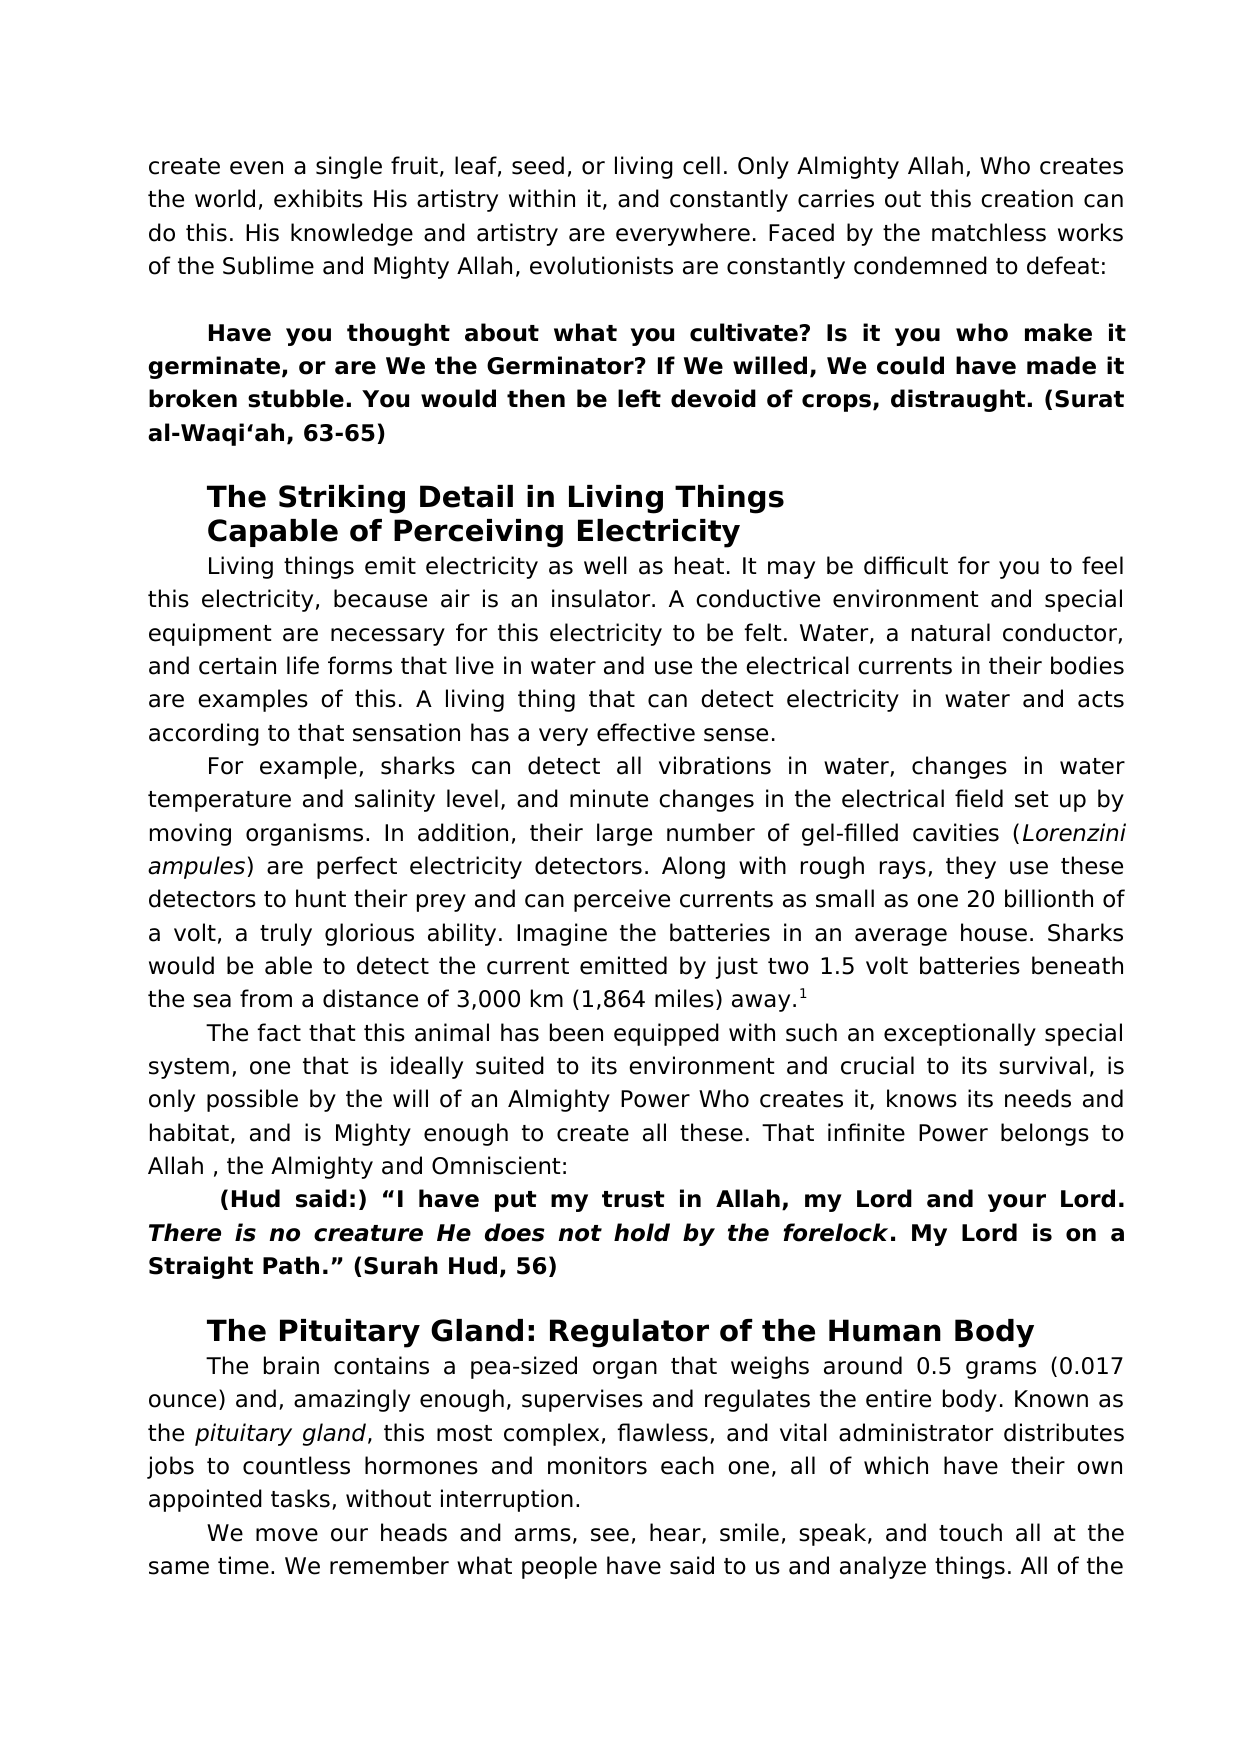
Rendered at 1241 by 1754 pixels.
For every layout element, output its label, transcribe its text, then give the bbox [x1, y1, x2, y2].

text The Striking Detail in Living Things [148, 481, 1126, 514]
text (Hud said:) “I have put my trust in Allah, my Lord and your Lord. There is no creature He does not hold by the forelock. My Lord is on a Straight Path.” (Surah Hud, 56) [148, 1181, 1126, 1281]
text create even a single fruit, leaf, seed, or living cell. Only Almighty Allah, Who creates the world, exhibits His artistry within it, and constantly carries out this creation can do this. His knowledge and artistry are everywhere. Faced by the matchless works of the Sublime and Mighty Allah, evolutionists are constantly condemned to defeat: [148, 148, 1126, 281]
text Living things emit electricity as well as heat. It may be difficult for you to feel this electricity, because air is an insulator. A conductive environment and special equipment are necessary for this electricity to be felt. Water, a natural conductor, and certain life forms that live in water and use the electrical currents in their bodies are examples of this. A living thing that can detect electricity in water and acts according to that sensation has a very effective sense. [148, 548, 1126, 748]
text For example, sharks can detect all vibrations in water, changes in water temperature and salinity level, and minute changes in the electrical field set up by moving organisms. In addition, their large number of gel-filled cavities (Lorenzini ampules) are perfect electricity detectors. Along with rough rays, they use these detectors to hunt their prey and can perceive currents as small as one 20 billionth of a volt, a truly glorious ability. Imagine the batteries in an average house. Sharks would be able to detect the current emitted by just two 1.5 volt batteries beneath the sea from a distance of 3,000 km (1,864 miles) away.1 [148, 748, 1126, 1014]
text The brain contains a pea-sized organ that weighs around 0.5 grams (0.017 ounce) and, amazingly enough, supervises and regulates the entire body. Known as the pituitary gland, this most complex, flawless, and vital administrator distributes jobs to countless hormones and monitors each one, all of which have their own appointed tasks, without interruption. [148, 1348, 1126, 1514]
text Capable of Perceiving Electricity [148, 514, 1126, 548]
text The fact that this animal has been equipped with such an exceptionally special system, one that is ideally suited to its environment and crucial to its survival, is only possible by the will of an Almighty Power Who creates it, knows its needs and habitat, and is Mighty enough to create all these. That infinite Power belongs to Allah , the Almighty and Omniscient: [148, 1014, 1126, 1181]
text Have you thought about what you cultivate? Is it you who make it germinate, or are We the Germinator? If We willed, We could have made it broken stubble. You would then be left devoid of crops, distraught. (Surat al-Waqi‘ah, 63-65) [148, 314, 1126, 448]
text The Pituitary Gland: Regulator of the Human Body [148, 1314, 1126, 1348]
text We move our heads and arms, see, hear, smile, speak, and touch all at the same time. We remember what people have said to us and analyze things. All of the [148, 1514, 1126, 1581]
